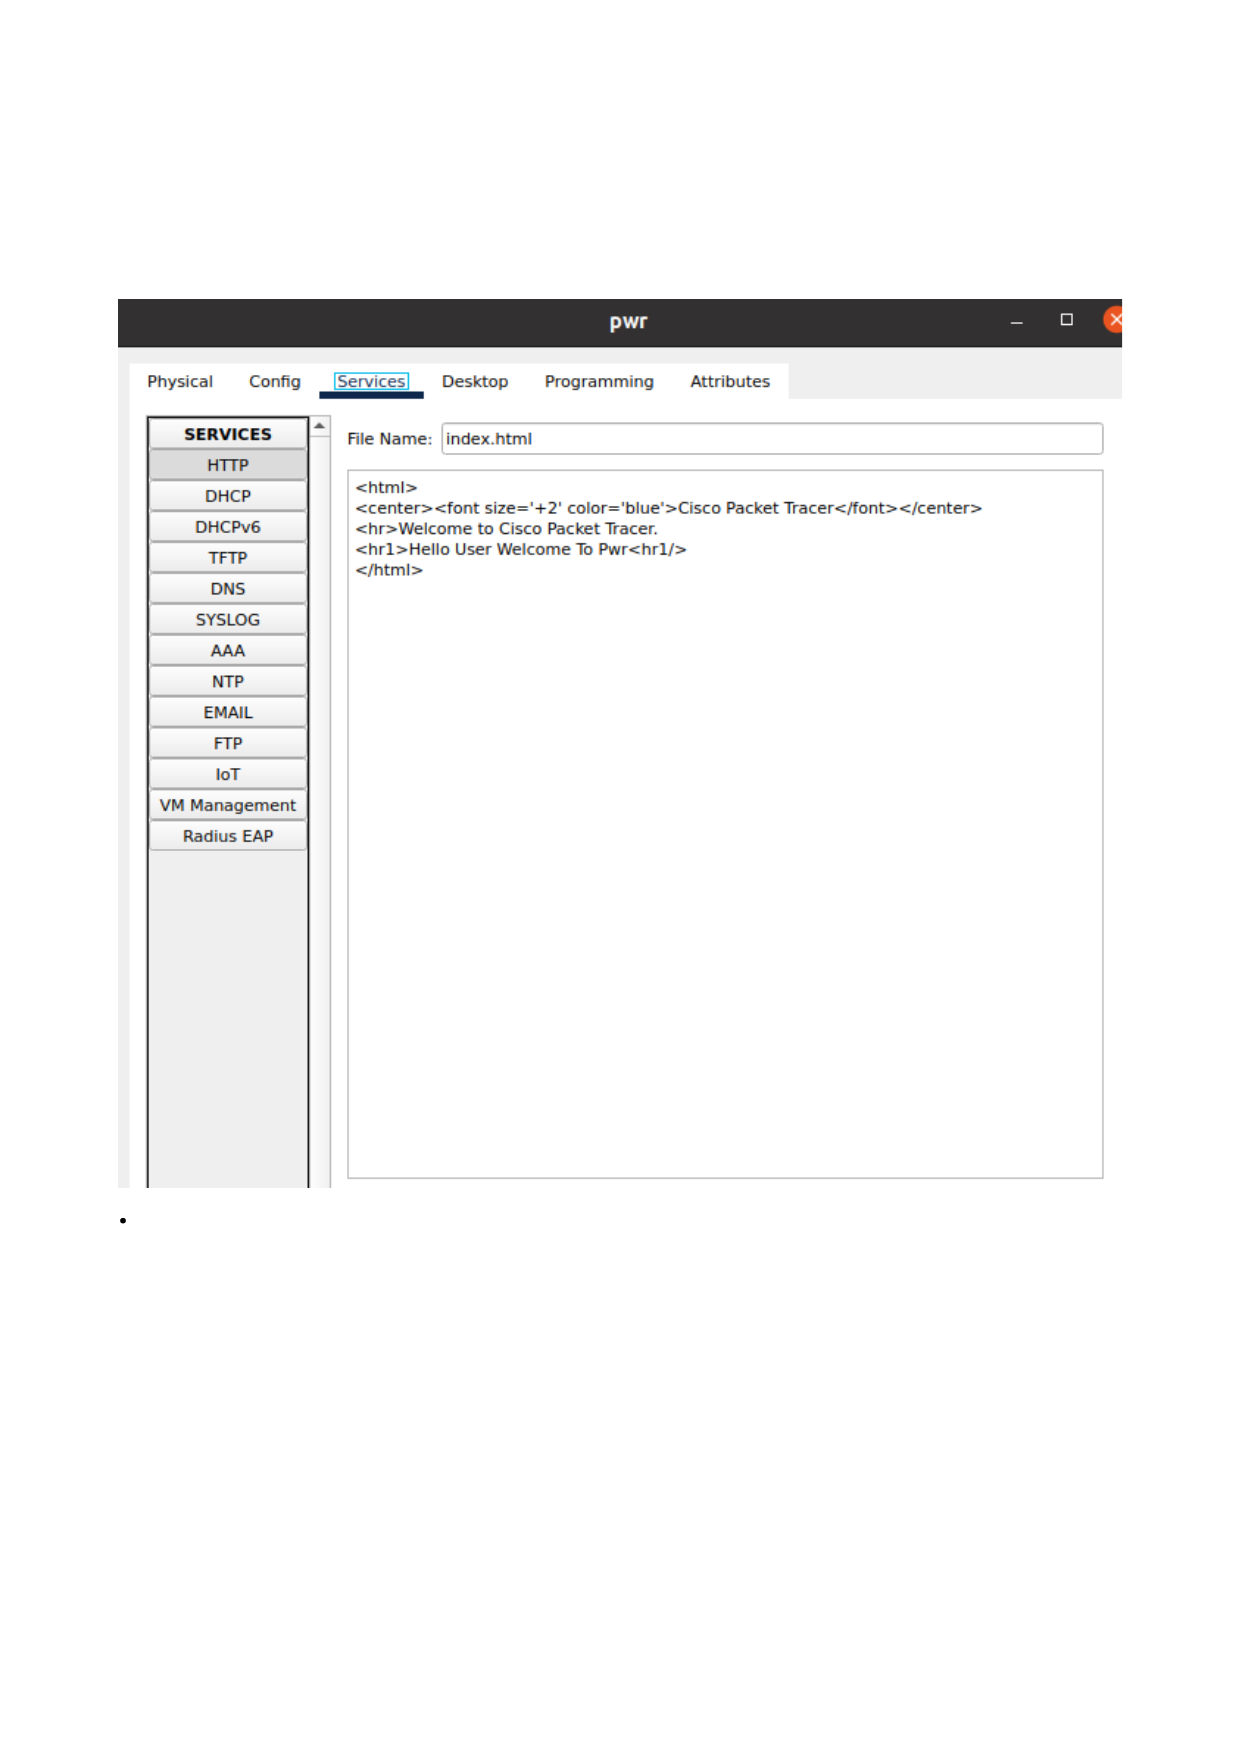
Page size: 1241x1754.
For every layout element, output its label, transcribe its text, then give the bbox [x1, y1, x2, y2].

picture [118, 299, 1123, 1188]
text . [118, 1188, 1122, 1233]
